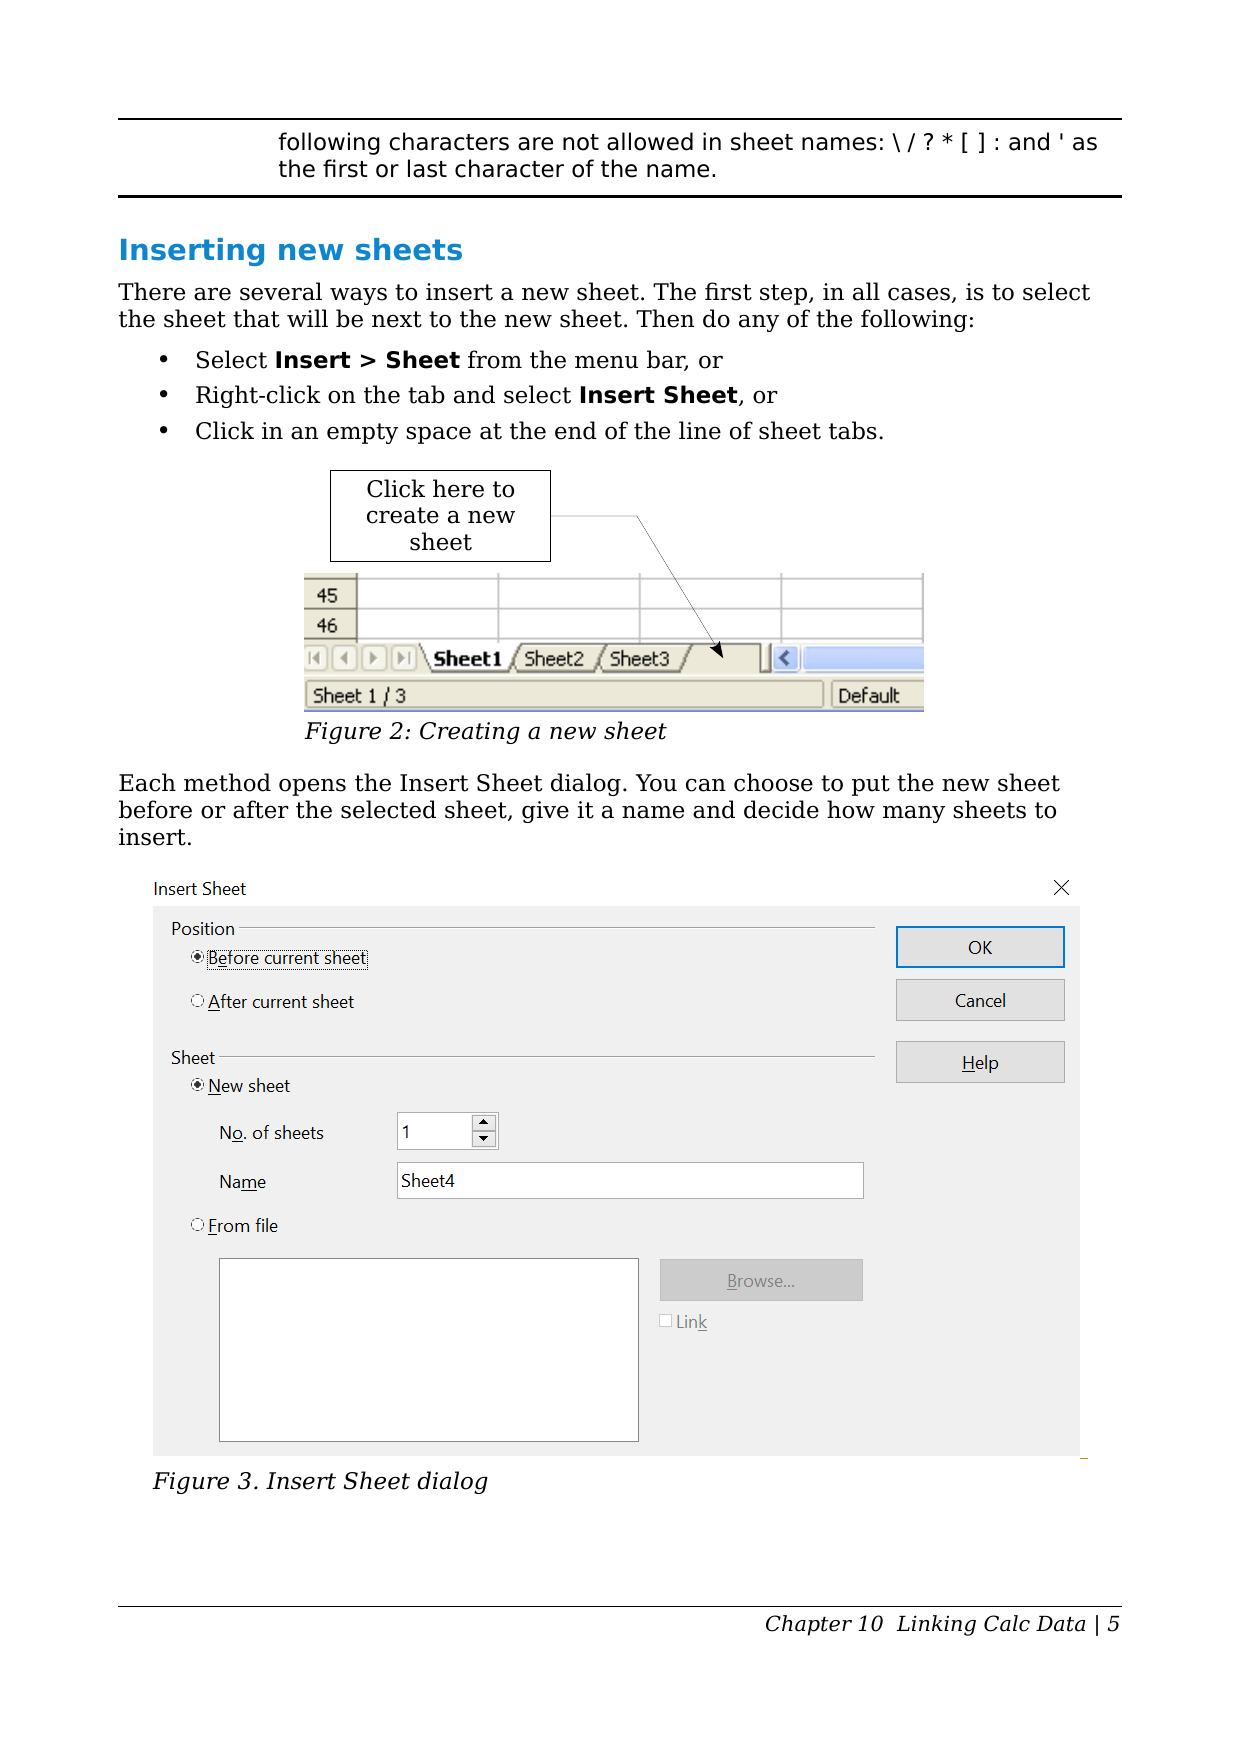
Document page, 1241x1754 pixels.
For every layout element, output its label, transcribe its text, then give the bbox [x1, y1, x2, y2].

table_header following characters are not allowed in sheet names: \ / ? * [ ] : and ' as the first or last character of the name. [257, 120, 1122, 195]
subtitle Inserting new sheets [118, 233, 1122, 267]
text Each method opens the Insert Sheet dialog. You can choose to put the new sheet before or after the selected sheet, give it a name and decide how many sheets to insert. [118, 771, 1122, 851]
list Right-click on the tab and select Insert Sheet, or [156, 381, 1122, 410]
text Figure 3. Insert Sheet dialog [153, 1468, 1087, 1494]
table_header [118, 120, 257, 195]
list Click in an empty space at the end of the line of sheet tabs. [156, 416, 1122, 445]
picture [152, 875, 1080, 1456]
text Figure 2: Creating a new sheet [305, 718, 935, 745]
list Select Insert > Sheet from the menu bar, or [156, 345, 1122, 374]
text There are several ways to insert a new sheet. The first step, in all cases, is to select the sheet that will be next to the new sheet. Then do any of the following: [118, 279, 1122, 333]
picture [304, 573, 924, 712]
